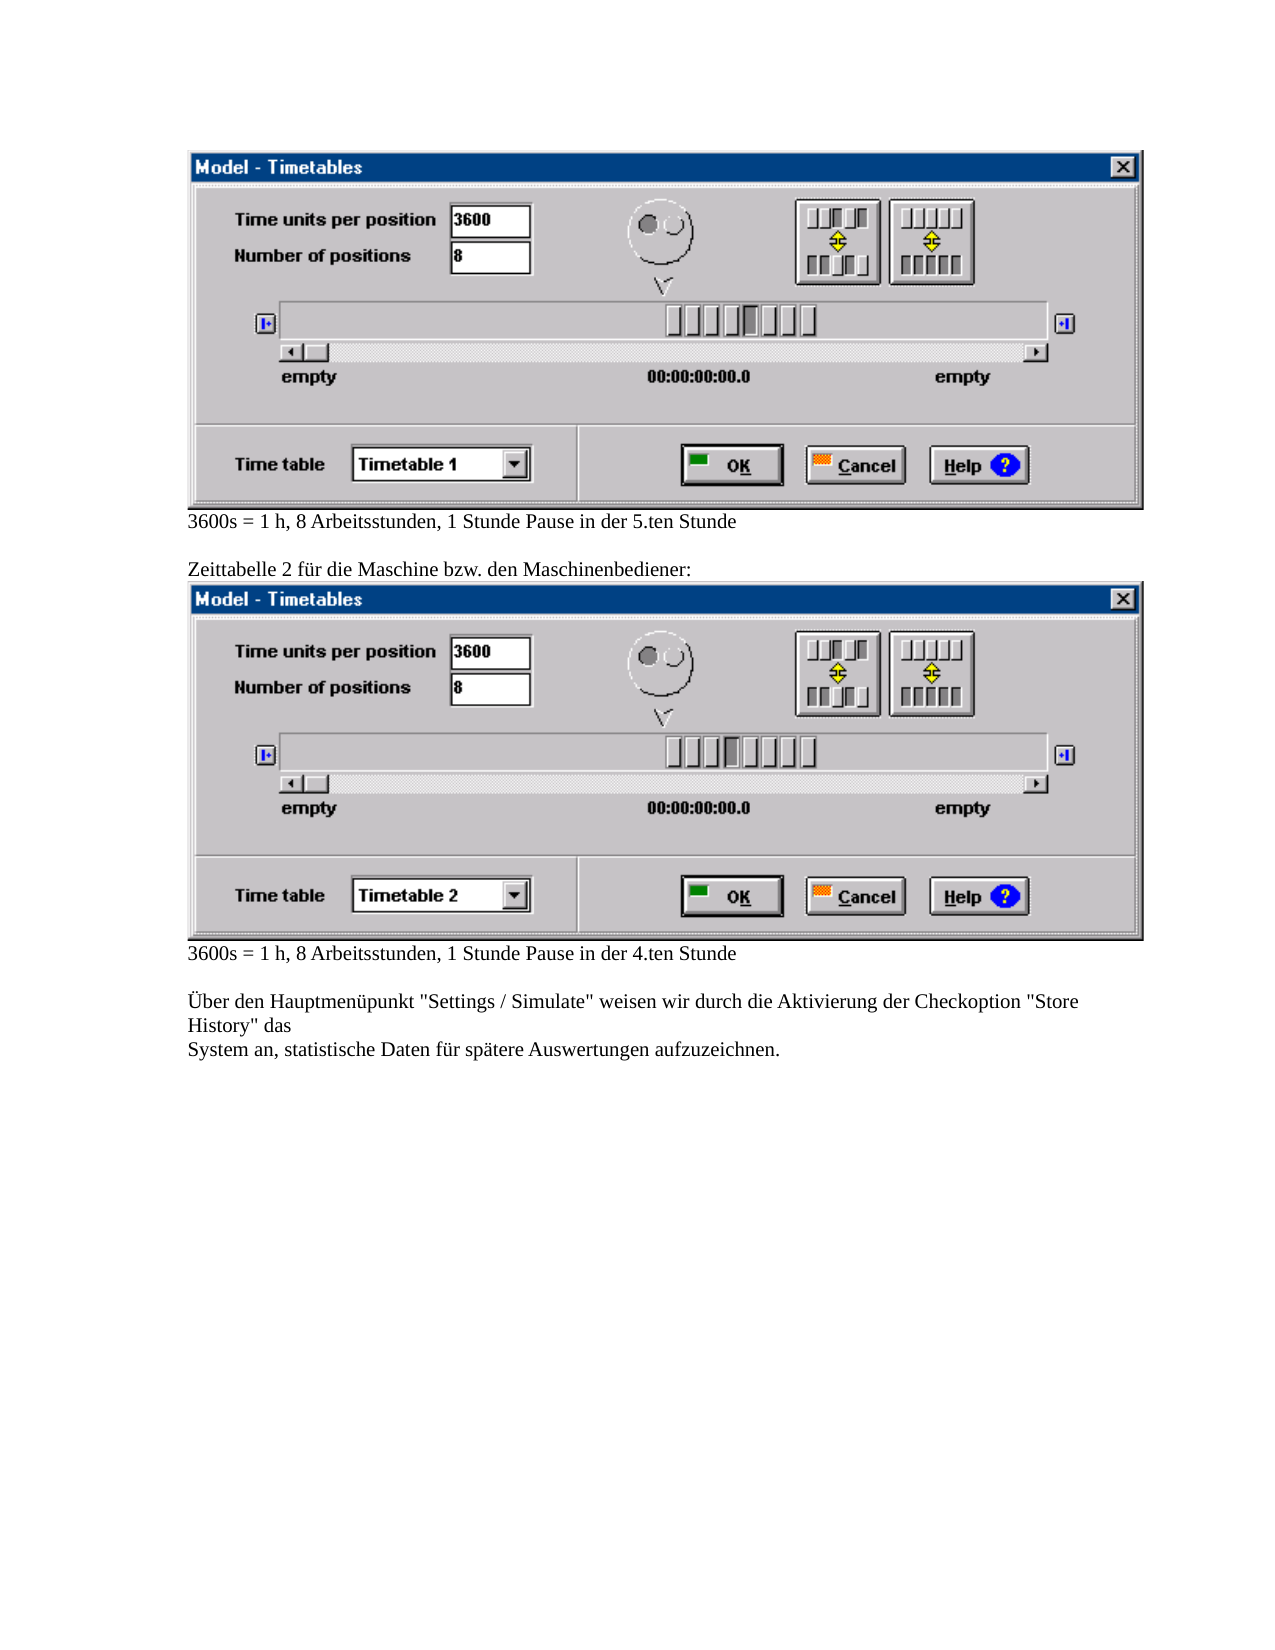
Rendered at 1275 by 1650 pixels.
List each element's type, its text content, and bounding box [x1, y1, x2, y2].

text 3600s = 1 h, 8 Arbeitsstunden, 1 Stunde Pause in der 5.ten Stunde [187, 510, 1087, 533]
text System an, statistische Daten für spätere Auswertungen aufzuzeichnen. [187, 1037, 1087, 1061]
text Über den Hauptmenüpunkt "Settings / Simulate" weisen wir durch die Aktivierung der Checkoption "Store History" das [187, 989, 1087, 1037]
text Zeittabelle 2 für die Maschine bzw. den Maschinenbediener: [187, 557, 1087, 581]
text 3600s = 1 h, 8 Arbeitsstunden, 1 Stunde Pause in der 4.ten Stunde [187, 941, 1087, 965]
